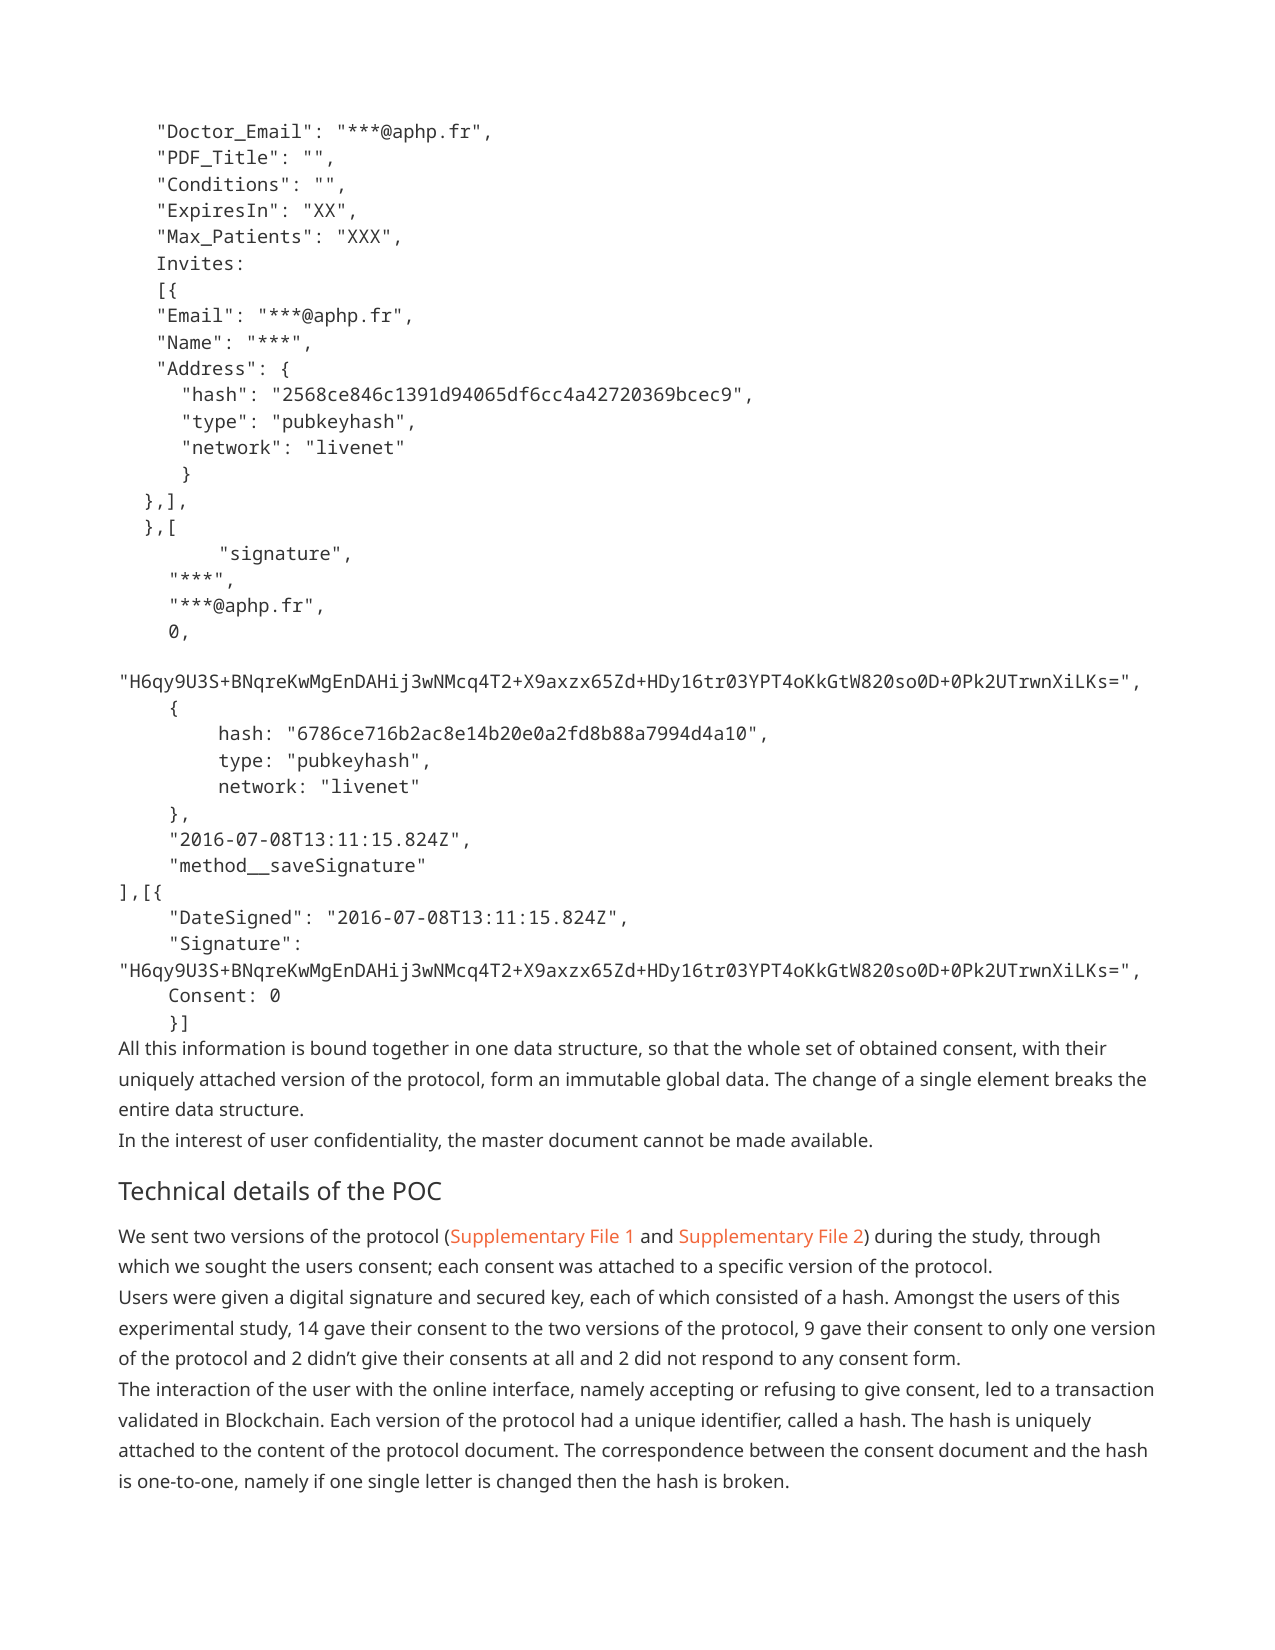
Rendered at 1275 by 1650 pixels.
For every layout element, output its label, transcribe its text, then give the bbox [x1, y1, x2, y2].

text }, [118, 800, 1157, 826]
text }] [118, 1009, 1157, 1035]
text type: "pubkeyhash", [118, 747, 1157, 773]
text "signature", [118, 540, 1157, 566]
text "PDF_Title": "", [118, 144, 1157, 171]
text "Signature": "H6qy9U3S+BNqreKwMgEnDAHij3wNMcq4T2+X9axzx65Zd+HDy16tr03YPT4oKkGtW820so0D+0Pk2UTrwnXiLKs=", [118, 931, 1157, 983]
text ],[{ [118, 879, 1157, 904]
text "DateSigned": "2016-07-08T13:11:15.824Z", [118, 904, 1157, 931]
text "Address": { [118, 355, 1157, 382]
text Invites: [118, 250, 1157, 276]
text "hash": "2568ce846c1391d94065df6cc4a42720369bcec9", [118, 382, 1157, 408]
text "type": "pubkeyhash", [118, 408, 1157, 434]
text "Conditions": "", [118, 171, 1157, 197]
text 0, [118, 619, 1157, 645]
text },[ [118, 513, 1157, 540]
text "Name": "***", [118, 329, 1157, 355]
subtitle Technical details of the POC [118, 1173, 1157, 1207]
text "network": "livenet" [118, 434, 1157, 461]
text "Email": "***@aphp.fr", [118, 303, 1157, 329]
text hash: "6786ce716b2ac8e14b20e0a2fd8b88a7994d4a10", [118, 721, 1157, 747]
text Users were given a digital signature and secured key, each of which consisted of a hash. Amongst the users of this experimental study, 14 gave their consent to the two versions of the protocol, 9 gave their consent to only one version of the protocol and 2 didn’t give their consents at all and 2 did not respond to any consent form. [118, 1284, 1157, 1371]
text "method__saveSignature" [118, 852, 1157, 879]
text "ExpiresIn": "XX", [118, 197, 1157, 223]
text In the interest of user confidentiality, the master document cannot be made available. [118, 1127, 1157, 1153]
text We sent two versions of the protocol (Supplementary File 1 and Supplementary File 2) during the study, through which we sought the users consent; each consent was attached to a specific version of the protocol. [118, 1223, 1157, 1279]
text Consent: 0 [118, 983, 1157, 1009]
text All this information is bound together in one data structure, so that the whole set of obtained consent, with their uniquely attached version of the protocol, form an immutable global data. The change of a single element breaks the entire data structure. [118, 1035, 1157, 1122]
text "***@aphp.fr", [118, 592, 1157, 619]
text "2016-07-08T13:11:15.824Z", [118, 826, 1157, 852]
text } [118, 461, 1157, 487]
text "***", [118, 566, 1157, 592]
text },], [118, 487, 1157, 513]
text [{ [118, 276, 1157, 303]
text network: "livenet" [118, 773, 1157, 800]
text "Max_Patients": "XXX", [118, 223, 1157, 250]
text The interaction of the user with the online interface, namely accepting or refusing to give consent, led to a transaction validated in Blockchain. Each version of the protocol had a unique identifier, called a hash. The hash is uniquely attached to the content of the protocol document. The correspondence between the consent document and the hash is one-to-one, namely if one single letter is changed then the hash is broken. [118, 1376, 1157, 1494]
text "Doctor_Email": "***@aphp.fr", [118, 118, 1157, 144]
text "H6qy9U3S+BNqreKwMgEnDAHij3wNMcq4T2+X9axzx65Zd+HDy16tr03YPT4oKkGtW820so0D+0Pk2UTrwnXiLKs=", [118, 645, 1157, 694]
text { [118, 694, 1157, 721]
